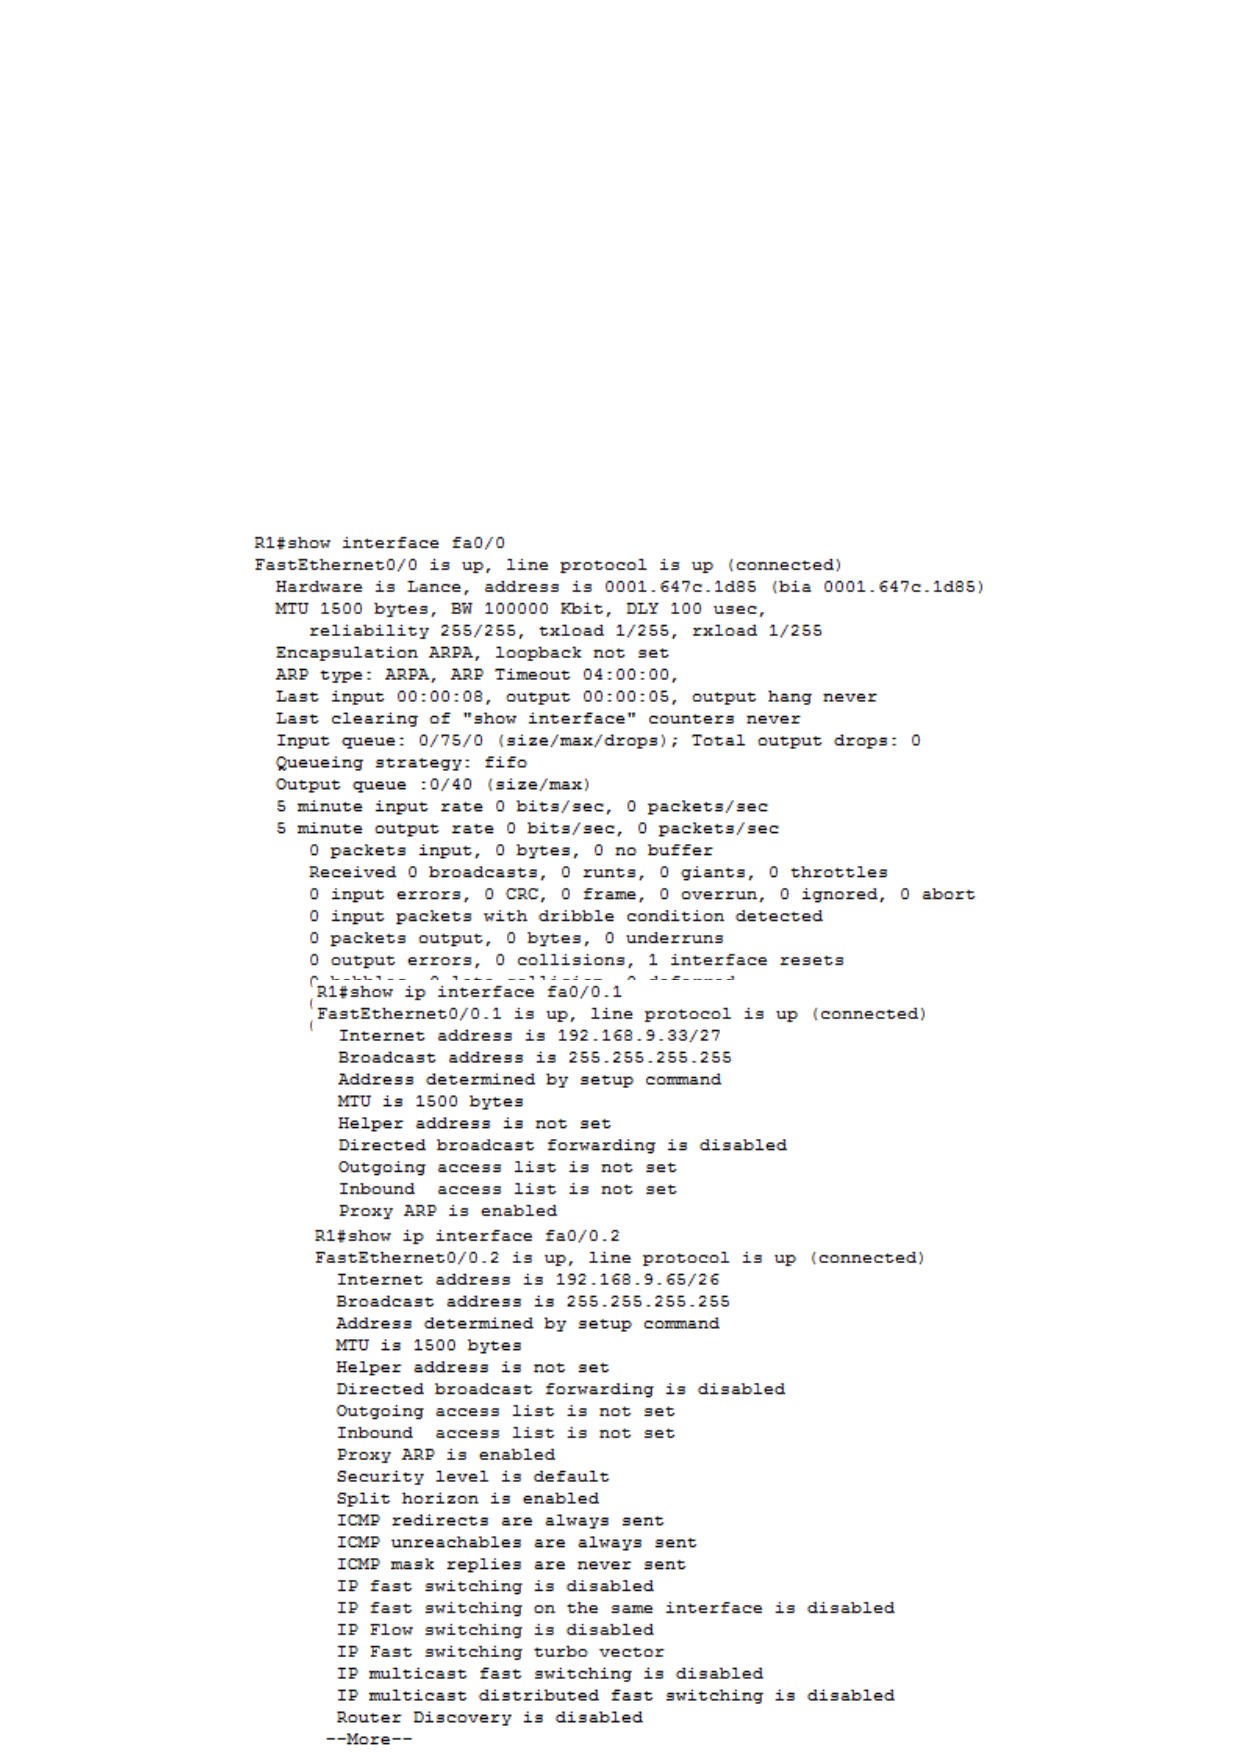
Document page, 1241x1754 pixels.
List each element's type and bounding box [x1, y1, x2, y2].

picture [248, 531, 992, 1754]
